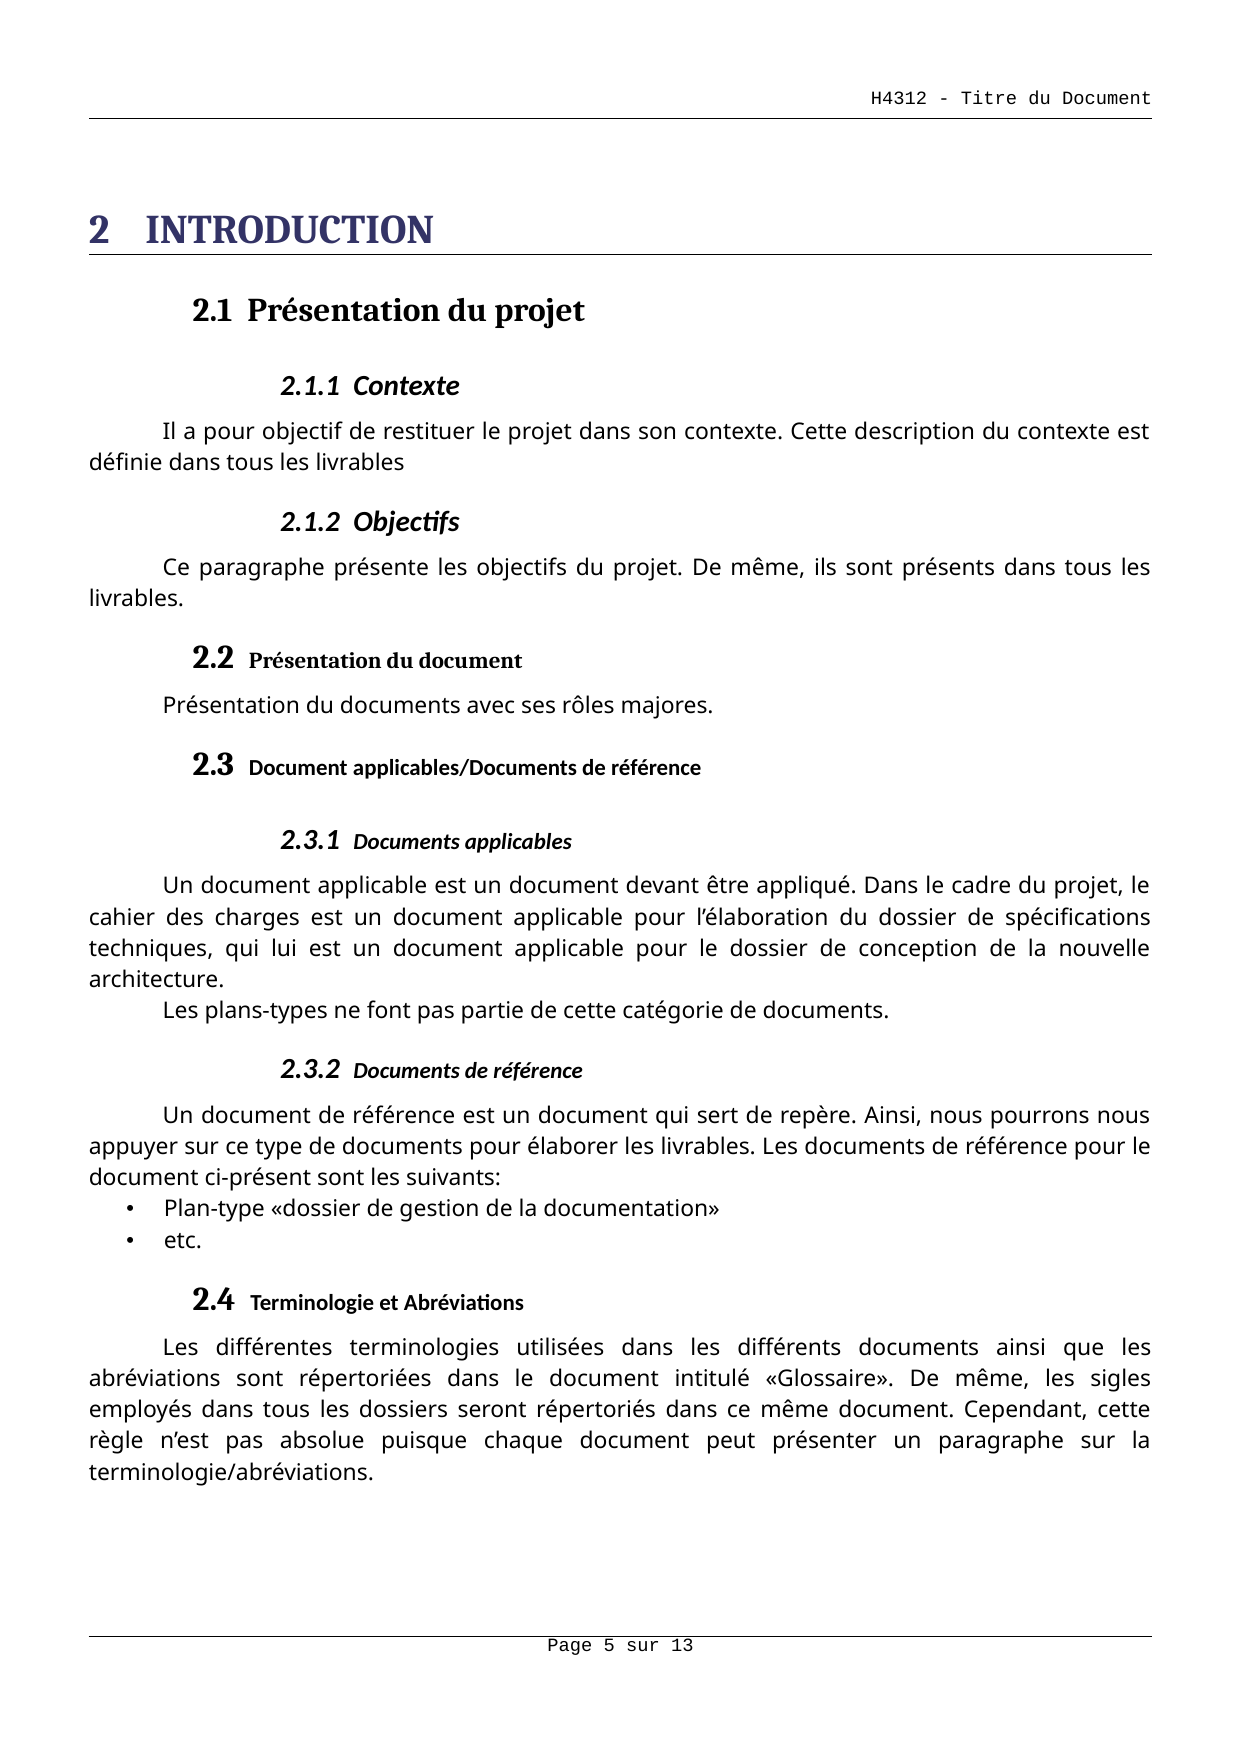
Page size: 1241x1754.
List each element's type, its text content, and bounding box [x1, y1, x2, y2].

list Plan-type «dossier de gestion de la documentation» [126, 1192, 1152, 1224]
subtitle Objectifs [280, 503, 1152, 538]
subtitle Présentation du projet [133, 291, 1152, 329]
subtitle Présentation du document [133, 638, 1152, 677]
text Un document de référence est un document qui sert de repère. Ainsi, nous pourrons nous appuyer sur ce type de documents pour élaborer les livrables. Les documents de référence pour le document ci-présent sont les suivants: [88, 1099, 1152, 1192]
subtitle Documents de référence [280, 1051, 1152, 1086]
text Un document applicable est un document devant être appliqué. Dans le cadre du projet, le cahier des charges est un document applicable pour l’élaboration du dossier de spécifications techniques, qui lui est un document applicable pour le dossier de conception de la nouvelle architecture. [88, 869, 1152, 994]
text Présentation du documents avec ses rôles majores. [88, 689, 1152, 720]
list etc. [126, 1224, 1152, 1255]
text Les plans-types ne font pas partie de cette catégorie de documents. [88, 994, 1152, 1026]
subtitle Introduction [88, 207, 1152, 254]
subtitle Document applicables/Documents de référence [133, 745, 1152, 784]
subtitle Terminologie et Abréviations [133, 1280, 1152, 1318]
text Les différentes terminologies utilisées dans les différents documents ainsi que les abréviations sont répertoriées dans le document intitulé «Glossaire». De même, les sigles employés dans tous les dossiers seront répertoriés dans ce même document. Cependant, cette règle n’est pas absolue puisque chaque document peut présenter un paragraphe sur la terminologie/abréviations. [88, 1331, 1152, 1487]
text Il a pour objectif de restituer le projet dans son contexte. Cette description du contexte est définie dans tous les livrables [88, 415, 1152, 478]
subtitle Documents applicables [280, 821, 1152, 857]
text Ce paragraphe présente les objectifs du projet. De même, ils sont présents dans tous les livrables. [88, 551, 1152, 613]
subtitle Contexte [280, 367, 1152, 403]
